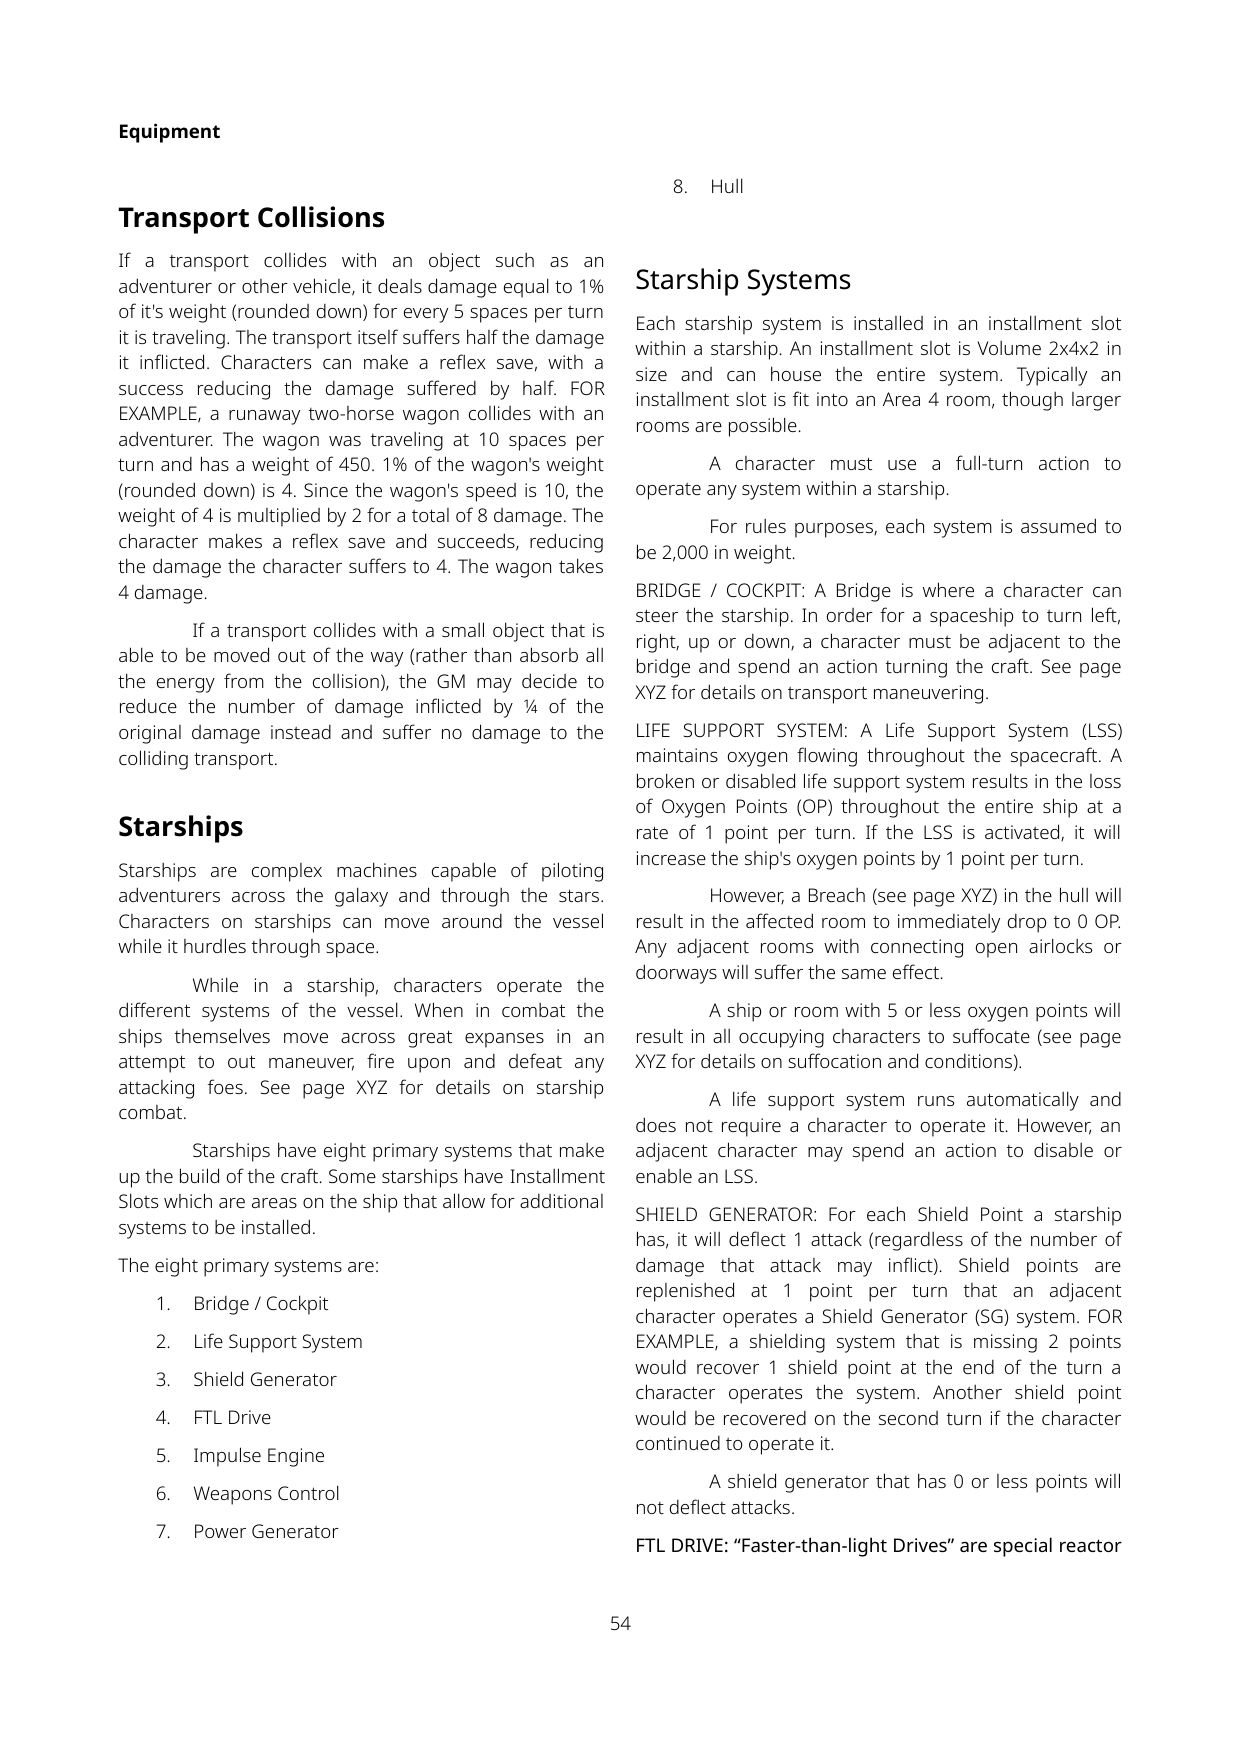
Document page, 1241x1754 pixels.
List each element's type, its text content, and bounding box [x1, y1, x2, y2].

text For rules purposes, each system is assumed to be 2,000 in weight. [635, 513, 1122, 564]
list Impulse Engine [156, 1442, 605, 1468]
list Weapons Control [156, 1480, 605, 1506]
subtitle Transport Collisions [118, 198, 605, 235]
text A character must use a full-turn action to operate any system within a starship. [635, 450, 1122, 501]
text LIFE SUPPORT SYSTEM: A Life Support System (LSS) maintains oxygen flowing throughout the spacecraft. A broken or disabled life support system results in the loss of Oxygen Points (OP) throughout the entire ship at a rate of 1 point per turn. If the LSS is activated, it will increase the ship's oxygen points by 1 point per turn. [635, 717, 1122, 870]
text A shield generator that has 0 or less points will not deflect attacks. [635, 1469, 1122, 1520]
text However, a Breach (see page XYZ) in the hull will result in the affected room to immediately drop to 0 OP. Any adjacent rooms with connecting open airlocks or doorways will suffer the same effect. [635, 883, 1122, 985]
text If a transport collides with a small object that is able to be moved out of the way (rather than absorb all the energy from the collision), the GM may decide to reduce the number of damage inflicted by ¼ of the original damage instead and suffer no damage to the colliding transport. [118, 617, 605, 770]
list Bridge / Cockpit [156, 1290, 605, 1316]
list Shield Generator [156, 1366, 605, 1392]
list Hull [673, 173, 1122, 199]
text Starships are complex machines capable of piloting adventurers across the galaxy and through the stars. Characters on starships can move around the vessel while it hurdles through space. [118, 857, 605, 959]
text A ship or room with 5 or less oxygen points will result in all occupying characters to suffocate (see page XYZ for details on suffocation and conditions). [635, 997, 1122, 1074]
text Each starship system is installed in an installment slot within a starship. An installment slot is Volume 2x4x2 in size and can house the entire system. Typically an installment slot is fit into an Area 4 room, though larger rooms are possible. [635, 310, 1122, 437]
list FTL Drive [156, 1404, 605, 1430]
text FTL DRIVE: “Faster-than-light Drives” are special reactor [635, 1532, 1122, 1558]
text Starships have eight primary systems that make up the build of the craft. Some starships have Installment Slots which are areas on the ship that allow for additional systems to be installed. [118, 1137, 605, 1239]
list Life Support System [156, 1328, 605, 1354]
list Power Generator [156, 1518, 605, 1544]
text SHIELD GENERATOR: For each Shield Point a starship has, it will deflect 1 attack (regardless of the number of damage that attack may inflict). Shield points are replenished at 1 point per turn that an adjacent character operates a Shield Generator (SG) system. FOR EXAMPLE, a shielding system that is missing 2 points would recover 1 shield point at the end of the turn a character operates the system. Another shield point would be recovered on the second turn if the character continued to operate it. [635, 1201, 1122, 1456]
text If a transport collides with an object such as an adventurer or other vehicle, it deals damage equal to 1% of it's weight (rounded down) for every 5 spaces per turn it is traveling. The transport itself suffers half the damage it inflicted. Characters can make a reflex save, with a success reducing the damage suffered by half. FOR EXAMPLE, a runaway two-horse wagon collides with an adventurer. The wagon was traveling at 10 spaces per turn and has a weight of 450. 1% of the wagon's weight (rounded down) is 4. Since the wagon's speed is 10, the weight of 4 is multiplied by 2 for a total of 8 damage. The character makes a reflex save and succeeds, reducing the damage the character suffers to 4. The wagon takes 4 damage. [118, 247, 605, 605]
text A life support system runs automatically and does not require a character to operate it. However, an adjacent character may spend an action to disable or enable an LSS. [635, 1086, 1122, 1188]
text Starship Systems [635, 261, 1122, 297]
text While in a starship, characters operate the different systems of the vessel. When in combat the ships themselves move across great expanses in an attempt to out maneuver, fire upon and defeat any attacking foes. See page XYZ for details on starship combat. [118, 972, 605, 1125]
subtitle Starships [118, 808, 605, 845]
text The eight primary systems are: [118, 1252, 605, 1278]
text BRIDGE / COCKPIT: A Bridge is where a character can steer the starship. In order for a spaceship to turn left, right, up or down, a character must be adjacent to the bridge and spend an action turning the craft. See page XYZ for details on transport maneuvering. [635, 577, 1122, 705]
